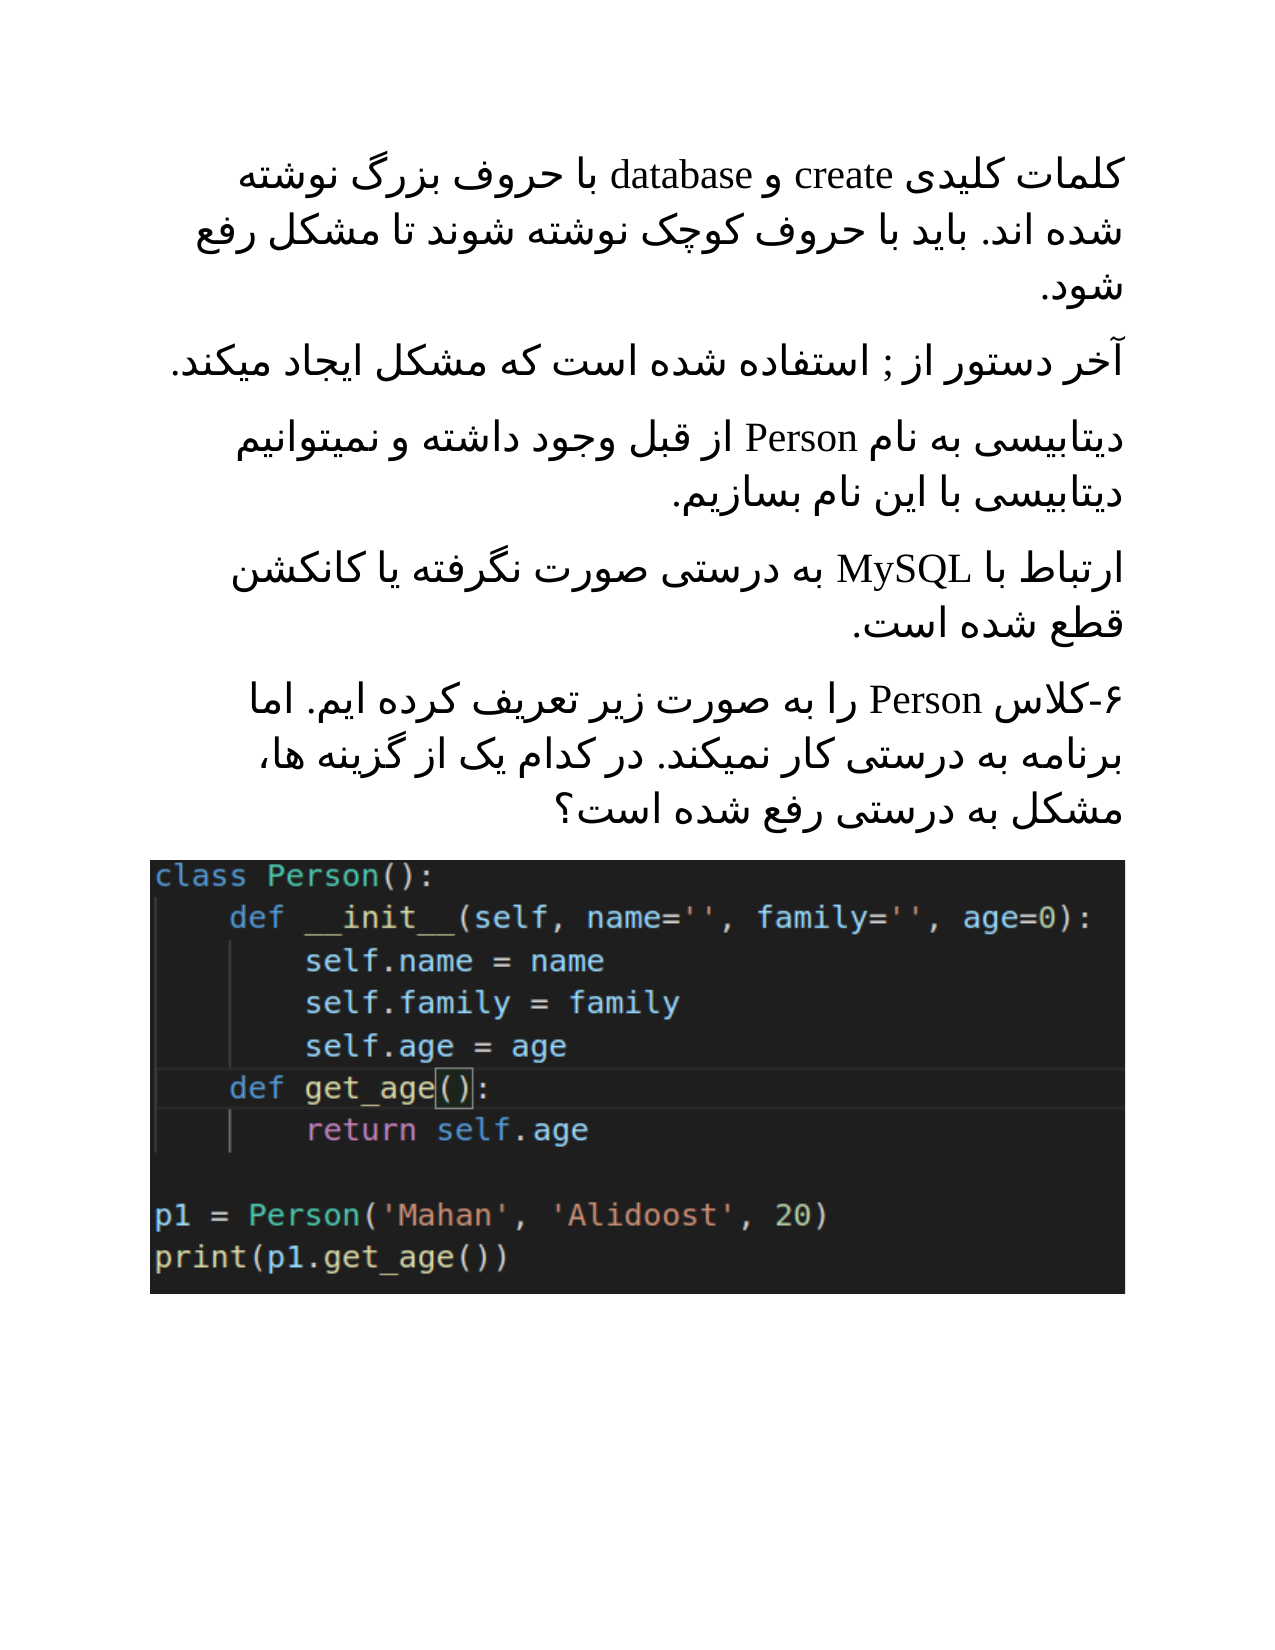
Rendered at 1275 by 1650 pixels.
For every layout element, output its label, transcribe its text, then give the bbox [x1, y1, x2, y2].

text کلمات کلیدی create و database با حروف بزرگ نوشته شده اند. باید با حروف کوچک نوشته شوند تا مشکل رفع شود. [150, 150, 1125, 308]
text ارتباط با MySQL به درستی صورت نگرفته یا کانکشن قطع شده است. [150, 543, 1125, 646]
picture [150, 860, 1125, 1294]
text دیتابیسی به نام Person از قبل وجود داشته و نمیتوانیم دیتابیسی با این نام بسازیم. [150, 412, 1125, 515]
text ۶-کلاس Person را به صورت زیر تعریف کرده ایم. اما برنامه به درستی کار نمیکند. در کدام یک از گزینه ها، مشکل به درستی رفع شده است؟ [150, 674, 1125, 832]
text آخر دستور از ; استفاده شده است که مشکل ایجاد میکند. [150, 336, 1125, 384]
